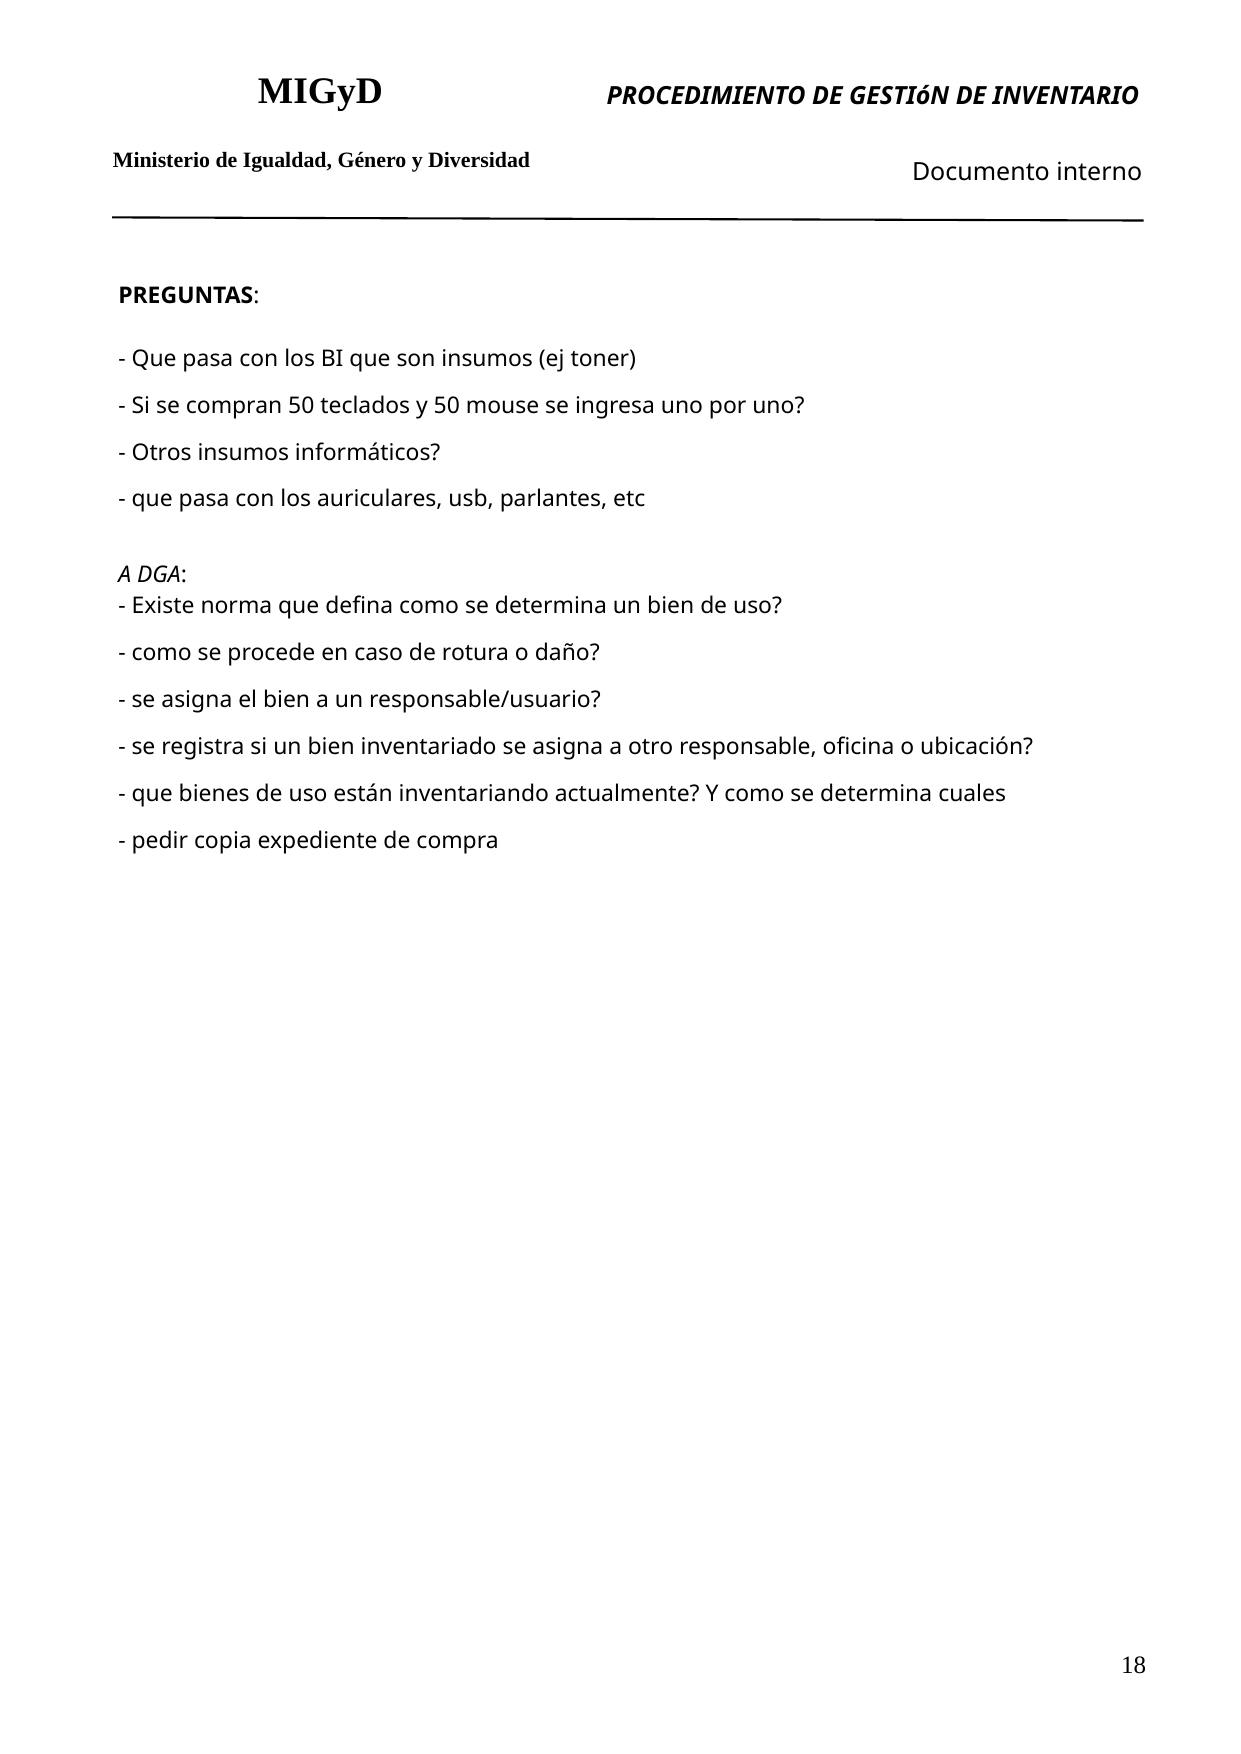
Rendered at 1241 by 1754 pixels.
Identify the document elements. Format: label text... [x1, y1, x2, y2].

text - Otros insumos informáticos? [118, 436, 1146, 467]
text - se registra si un bien inventariado se asigna a otro responsable, oficina o ubicación? [118, 730, 1146, 761]
text - Que pasa con los BI que son insumos (ej toner) [118, 342, 1146, 373]
text - Existe norma que defina como se determina un bien de uso? [118, 589, 1146, 621]
text - pedir copia expediente de compra [118, 824, 1146, 855]
text - como se procede en caso de rotura o daño? [118, 636, 1146, 667]
text - que bienes de uso están inventariando actualmente? Y como se determina cuales [118, 777, 1146, 808]
text PREGUNTAS: [118, 279, 1146, 311]
text A DGA: [118, 558, 1146, 589]
text - Si se compran 50 teclados y 50 mouse se ingresa uno por uno? [118, 389, 1146, 420]
text - que pasa con los auriculares, usb, parlantes, etc [118, 482, 1146, 514]
text - se asigna el bien a un responsable/usuario? [118, 683, 1146, 714]
